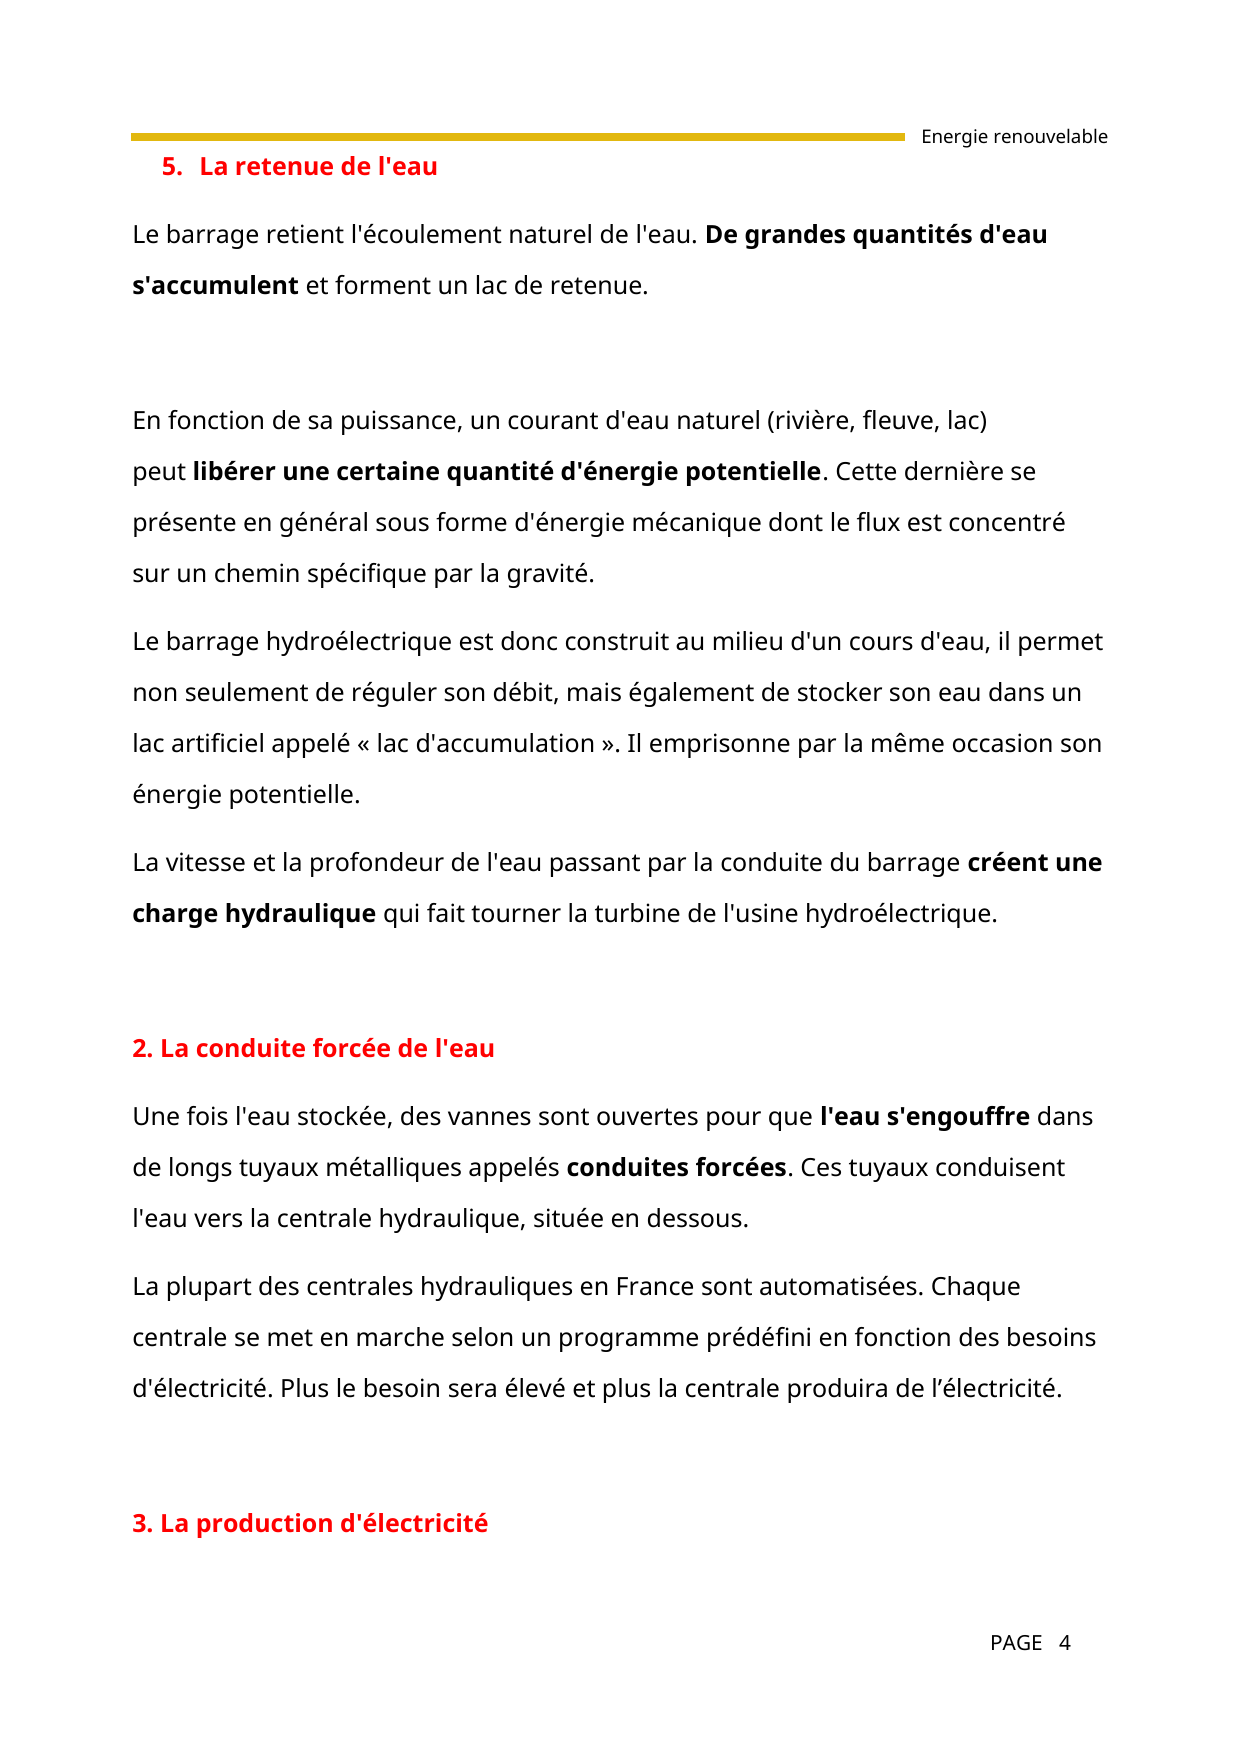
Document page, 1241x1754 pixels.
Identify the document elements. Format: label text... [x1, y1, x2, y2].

text 3. La production d'électricité [132, 1506, 1108, 1540]
text 2. La conduite forcée de l'eau [132, 1031, 1108, 1065]
text Le barrage hydroélectrique est donc construit au milieu d'un cours d'eau, il permet non seulement de réguler son débit, mais également de stocker son eau dans un lac artificiel appelé « lac d'accumulation ». Il emprisonne par la même occasion son énergie potentielle. [132, 623, 1108, 811]
text La vitesse et la profondeur de l'eau passant par la conduite du barrage créent une charge hydraulique qui fait tourner la turbine de l'usine hydroélectrique. [132, 844, 1108, 929]
list La retenue de l'eau [162, 148, 1108, 183]
text Une fois l'eau stockée, des vannes sont ouvertes pour que l'eau s'engouffre dans de longs tuyaux métalliques appelés conduites forcées. Ces tuyaux conduisent l'eau vers la centrale hydraulique, située en dessous. [132, 1098, 1108, 1235]
text Le barrage retient l'écoulement naturel de l'eau. De grandes quantités d'eau s'accumulent et forment un lac de retenue. [132, 216, 1108, 301]
text En fonction de sa puissance, un courant d'eau naturel (rivière, fleuve, lac) peut libérer une certaine quantité d'énergie potentielle. Cette dernière se présente en général sous forme d'énergie mécanique dont le flux est concentré sur un chemin spécifique par la gravité. [132, 403, 1108, 590]
text La plupart des centrales hydrauliques en France sont automatisées. Chaque centrale se met en marche selon un programme prédéfini en fonction des besoins d'électricité. Plus le besoin sera élevé et plus la centrale produira de l’électricité. [132, 1268, 1108, 1404]
